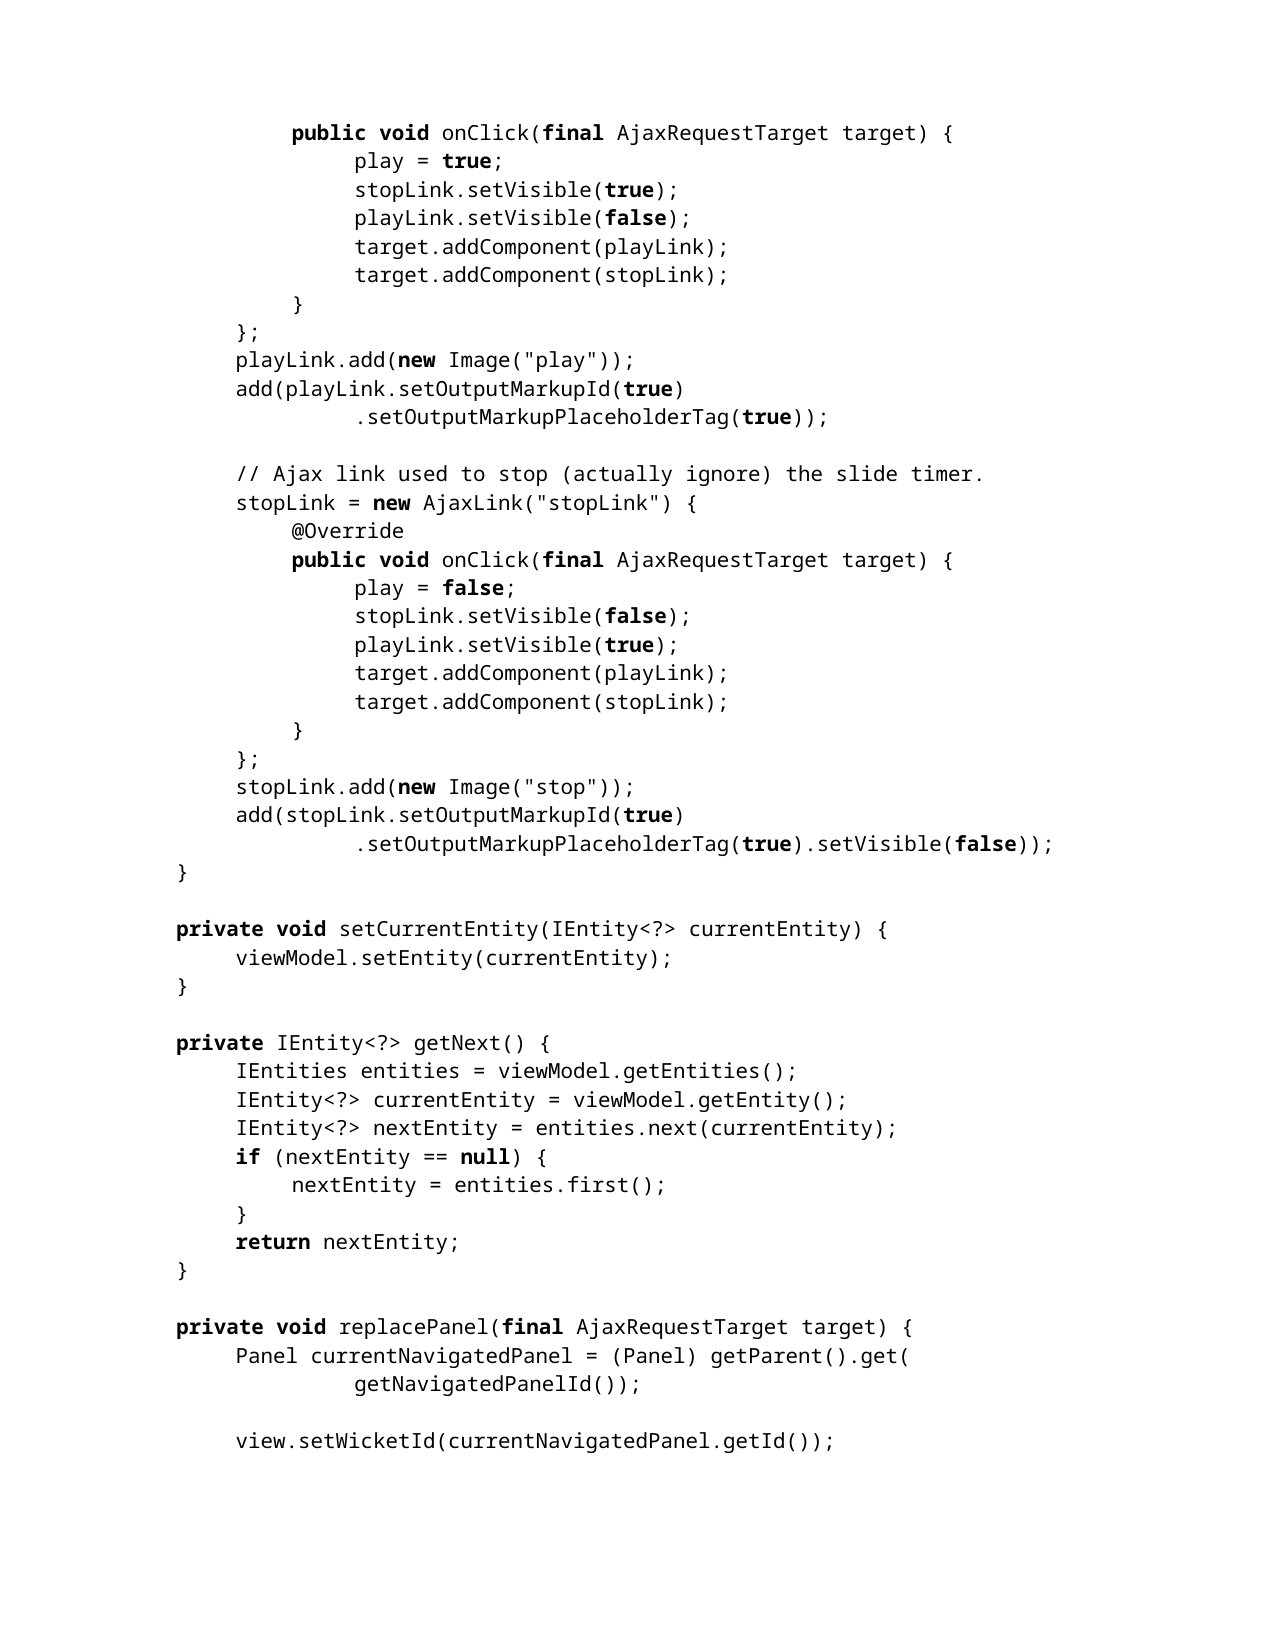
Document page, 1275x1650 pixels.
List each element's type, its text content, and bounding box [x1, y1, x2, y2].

text target.addComponent(playLink); [118, 232, 1157, 260]
text // Ajax link used to stop (actually ignore) the slide timer. [118, 459, 1157, 488]
text } [118, 971, 1157, 1000]
text stopLink = new AjaxLink("stopLink") { [118, 488, 1157, 516]
text } [118, 1256, 1157, 1284]
text play = false; [118, 573, 1157, 602]
text stopLink.setVisible(true); [118, 175, 1157, 203]
text public void onClick(final AjaxRequestTarget target) { [118, 118, 1157, 147]
text @Override [118, 516, 1157, 545]
text IEntity<?> nextEntity = entities.next(currentEntity); [118, 1113, 1157, 1142]
text } [118, 715, 1157, 744]
text stopLink.add(new Image("stop")); [118, 772, 1157, 801]
text private IEntity<?> getNext() { [118, 1028, 1157, 1057]
text target.addComponent(stopLink); [118, 687, 1157, 715]
text playLink.setVisible(true); [118, 630, 1157, 658]
text viewModel.setEntity(currentEntity); [118, 943, 1157, 971]
text target.addComponent(playLink); [118, 658, 1157, 687]
text public void onClick(final AjaxRequestTarget target) { [118, 545, 1157, 573]
text getNavigatedPanelId()); [118, 1369, 1157, 1398]
text return nextEntity; [118, 1227, 1157, 1256]
text play = true; [118, 147, 1157, 175]
text nextEntity = entities.first(); [118, 1170, 1157, 1199]
text if (nextEntity == null) { [118, 1142, 1157, 1170]
text } [118, 289, 1157, 317]
text add(stopLink.setOutputMarkupId(true) [118, 801, 1157, 829]
text playLink.setVisible(false); [118, 203, 1157, 232]
text add(playLink.setOutputMarkupId(true) [118, 374, 1157, 402]
text }; [118, 317, 1157, 346]
text } [118, 1199, 1157, 1227]
text private void replacePanel(final AjaxRequestTarget target) { [118, 1312, 1157, 1341]
text IEntities entities = viewModel.getEntities(); [118, 1057, 1157, 1085]
text private void setCurrentEntity(IEntity<?> currentEntity) { [118, 914, 1157, 943]
text playLink.add(new Image("play")); [118, 346, 1157, 374]
text }; [118, 744, 1157, 772]
text view.setWicketId(currentNavigatedPanel.getId()); [118, 1426, 1157, 1455]
text stopLink.setVisible(false); [118, 602, 1157, 630]
text } [118, 857, 1157, 886]
text .setOutputMarkupPlaceholderTag(true).setVisible(false)); [118, 829, 1157, 857]
text IEntity<?> currentEntity = viewModel.getEntity(); [118, 1085, 1157, 1113]
text Panel currentNavigatedPanel = (Panel) getParent().get( [118, 1341, 1157, 1369]
text .setOutputMarkupPlaceholderTag(true)); [118, 402, 1157, 431]
text target.addComponent(stopLink); [118, 260, 1157, 289]
